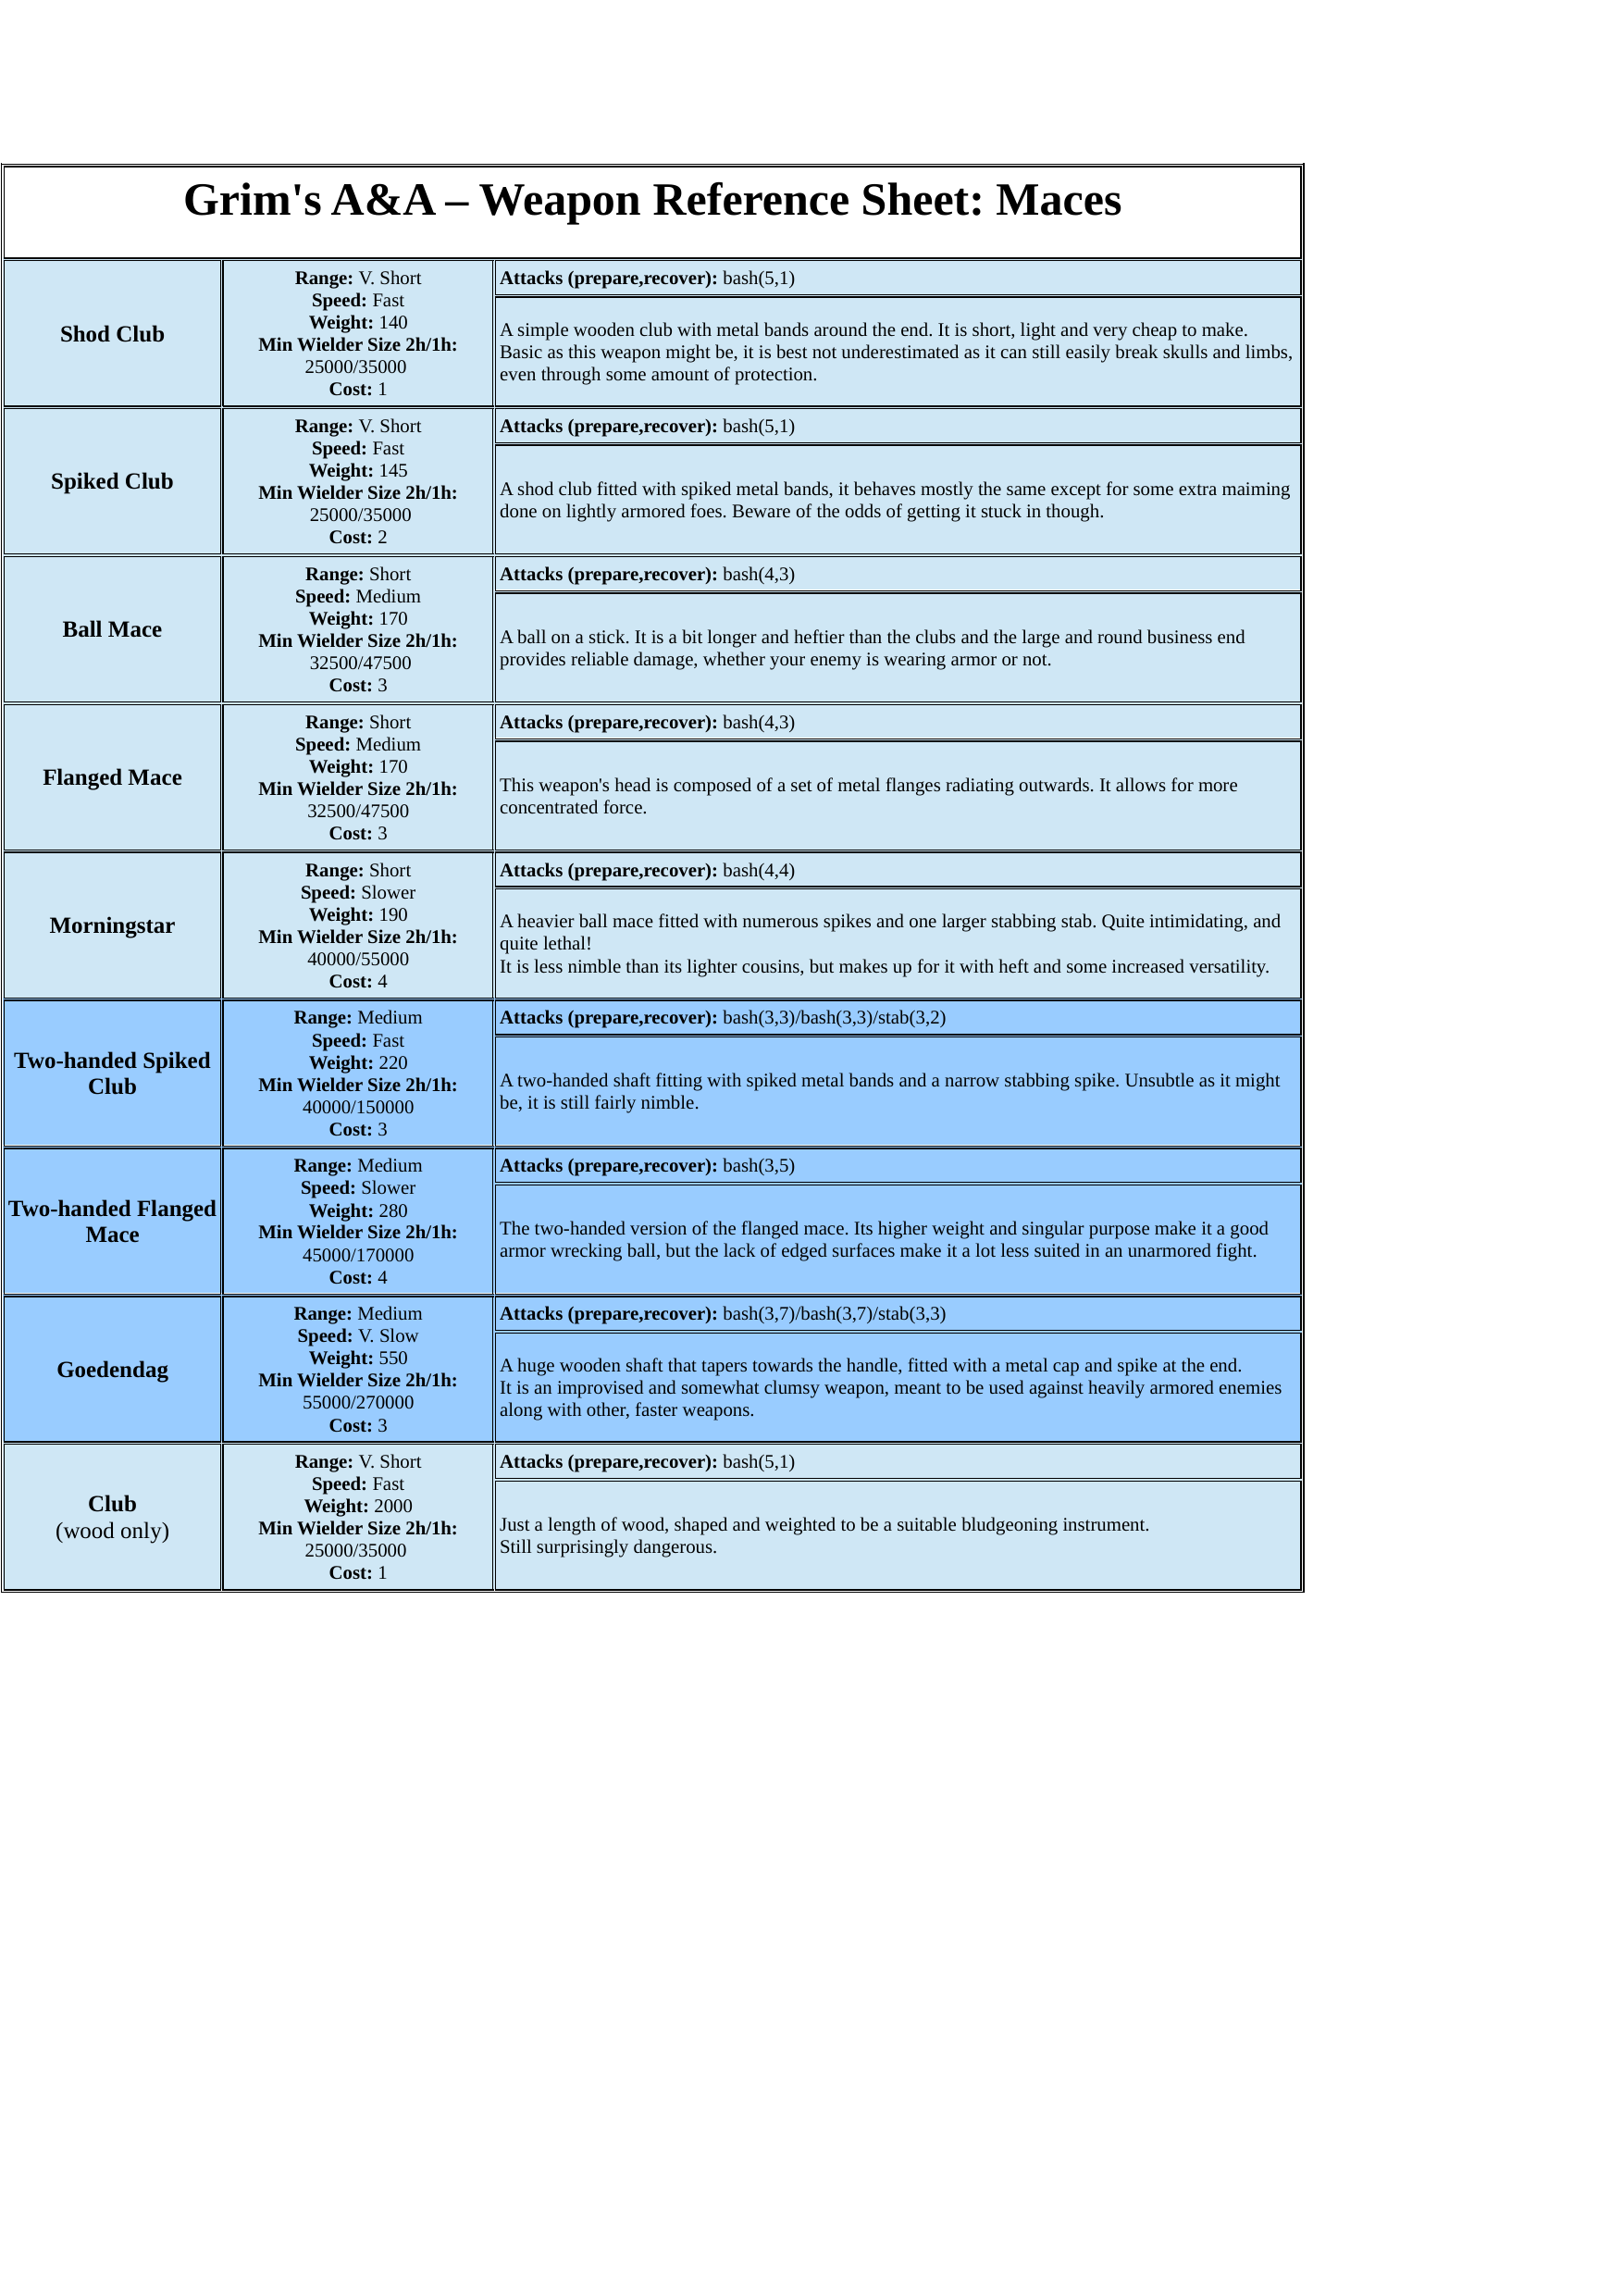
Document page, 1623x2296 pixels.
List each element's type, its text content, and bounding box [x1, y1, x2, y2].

table_cell Shod Club [5, 261, 220, 405]
table_cell Range: Short Speed: Medium Weight: 170 Min Wielder Size 2h/1h: 32500/47500 Cost: 3 [224, 705, 492, 850]
table_cell Attacks (prepare,recover): bash(3,7)/bash(3,7)/stab(3,3) [496, 1297, 1300, 1330]
table_cell Two-handed Spiked Club [5, 1001, 220, 1145]
table_cell Range: Medium Speed: Fast Weight: 220 Min Wielder Size 2h/1h: 40000/150000 Cost: 3 [224, 1001, 492, 1145]
table_cell A ball on a stick. It is a bit longer and heftier than the clubs and the large and round business end provides reliable damage, whether your enemy is wearing armor or not. [496, 594, 1300, 701]
table_cell The two-handed version of the flanged mace. Its higher weight and singular purpose make it a good armor wrecking ball, but the lack of edged surfaces make it a lot less suited in an unarmored fight. [496, 1185, 1300, 1293]
table_cell This weapon's head is composed of a set of metal flanges radiating outwards. It allows for more concentrated force. [496, 742, 1300, 850]
table_cell Flanged Mace [5, 705, 220, 850]
table_cell Range: V. Short Speed: Fast Weight: 2000 Min Wielder Size 2h/1h: 25000/35000 Cost: 1 [224, 1445, 492, 1589]
table_cell Spiked Club [5, 409, 220, 553]
table_cell Attacks (prepare,recover): bash(3,3)/bash(3,3)/stab(3,2) [496, 1001, 1300, 1034]
table_cell Range: V. Short Speed: Fast Weight: 140 Min Wielder Size 2h/1h: 25000/35000 Cost: 1 [224, 261, 492, 405]
table_cell A heavier ball mace fitted with numerous spikes and one larger stabbing stab. Quite intimidating, and quite lethal! It is less nimble than its lighter cousins, but makes up for it with heft and some increased versatility. [496, 889, 1300, 998]
table_cell A two-handed shaft fitting with spiked metal bands and a narrow stabbing spike. Unsubtle as it might be, it is still fairly nimble. [496, 1037, 1300, 1145]
table_cell Goedendag [5, 1297, 220, 1441]
table_cell Range: Short Speed: Slower Weight: 190 Min Wielder Size 2h/1h: 40000/55000 Cost: 4 [224, 853, 492, 998]
table_cell A huge wooden shaft that tapers towards the handle, fitted with a metal cap and spike at the end. It is an improvised and somewhat clumsy weapon, meant to be used against heavily armored enemies along with other, faster weapons. [496, 1334, 1300, 1441]
table_cell Range: Medium Speed: V. Slow Weight: 550 Min Wielder Size 2h/1h: 55000/270000 Cost: 3 [224, 1297, 492, 1441]
table_cell Range: Short Speed: Medium Weight: 170 Min Wielder Size 2h/1h: 32500/47500 Cost: 3 [224, 557, 492, 701]
table_cell A simple wooden club with metal bands around the end. It is short, light and very cheap to make. Basic as this weapon might be, it is best not underestimated as it can still easily break skulls and limbs, even through some amount of protection. [496, 298, 1300, 405]
table_cell Club (wood only) [5, 1445, 220, 1589]
table_cell Ball Mace [5, 557, 220, 701]
table_cell Just a length of wood, shaped and weighted to be a suitable bludgeoning instrument. Still surprisingly dangerous. [496, 1482, 1300, 1589]
table_cell Attacks (prepare,recover): bash(4,3) [496, 705, 1300, 738]
table_cell Morningstar [5, 853, 220, 998]
table_cell Attacks (prepare,recover): bash(5,1) [496, 261, 1300, 294]
table_cell Range: V. Short Speed: Fast Weight: 145 Min Wielder Size 2h/1h: 25000/35000 Cost: 2 [224, 409, 492, 553]
table_header Grim's A&A – Weapon Reference Sheet: Maces [5, 168, 1300, 257]
table_cell Attacks (prepare,recover): bash(4,3) [496, 557, 1300, 590]
table_cell Attacks (prepare,recover): bash(4,4) [496, 853, 1300, 886]
table_cell Range: Medium Speed: Slower Weight: 280 Min Wielder Size 2h/1h: 45000/170000 Cost: 4 [224, 1149, 492, 1293]
table_cell Attacks (prepare,recover): bash(3,5) [496, 1149, 1300, 1182]
table_cell Attacks (prepare,recover): bash(5,1) [496, 409, 1300, 442]
table_cell Attacks (prepare,recover): bash(5,1) [496, 1445, 1300, 1478]
table_cell A shod club fitted with spiked metal bands, it behaves mostly the same except for some extra maiming done on lightly armored foes. Beware of the odds of getting it stuck in though. [496, 446, 1300, 553]
table_cell Two-handed Flanged Mace [5, 1149, 220, 1293]
